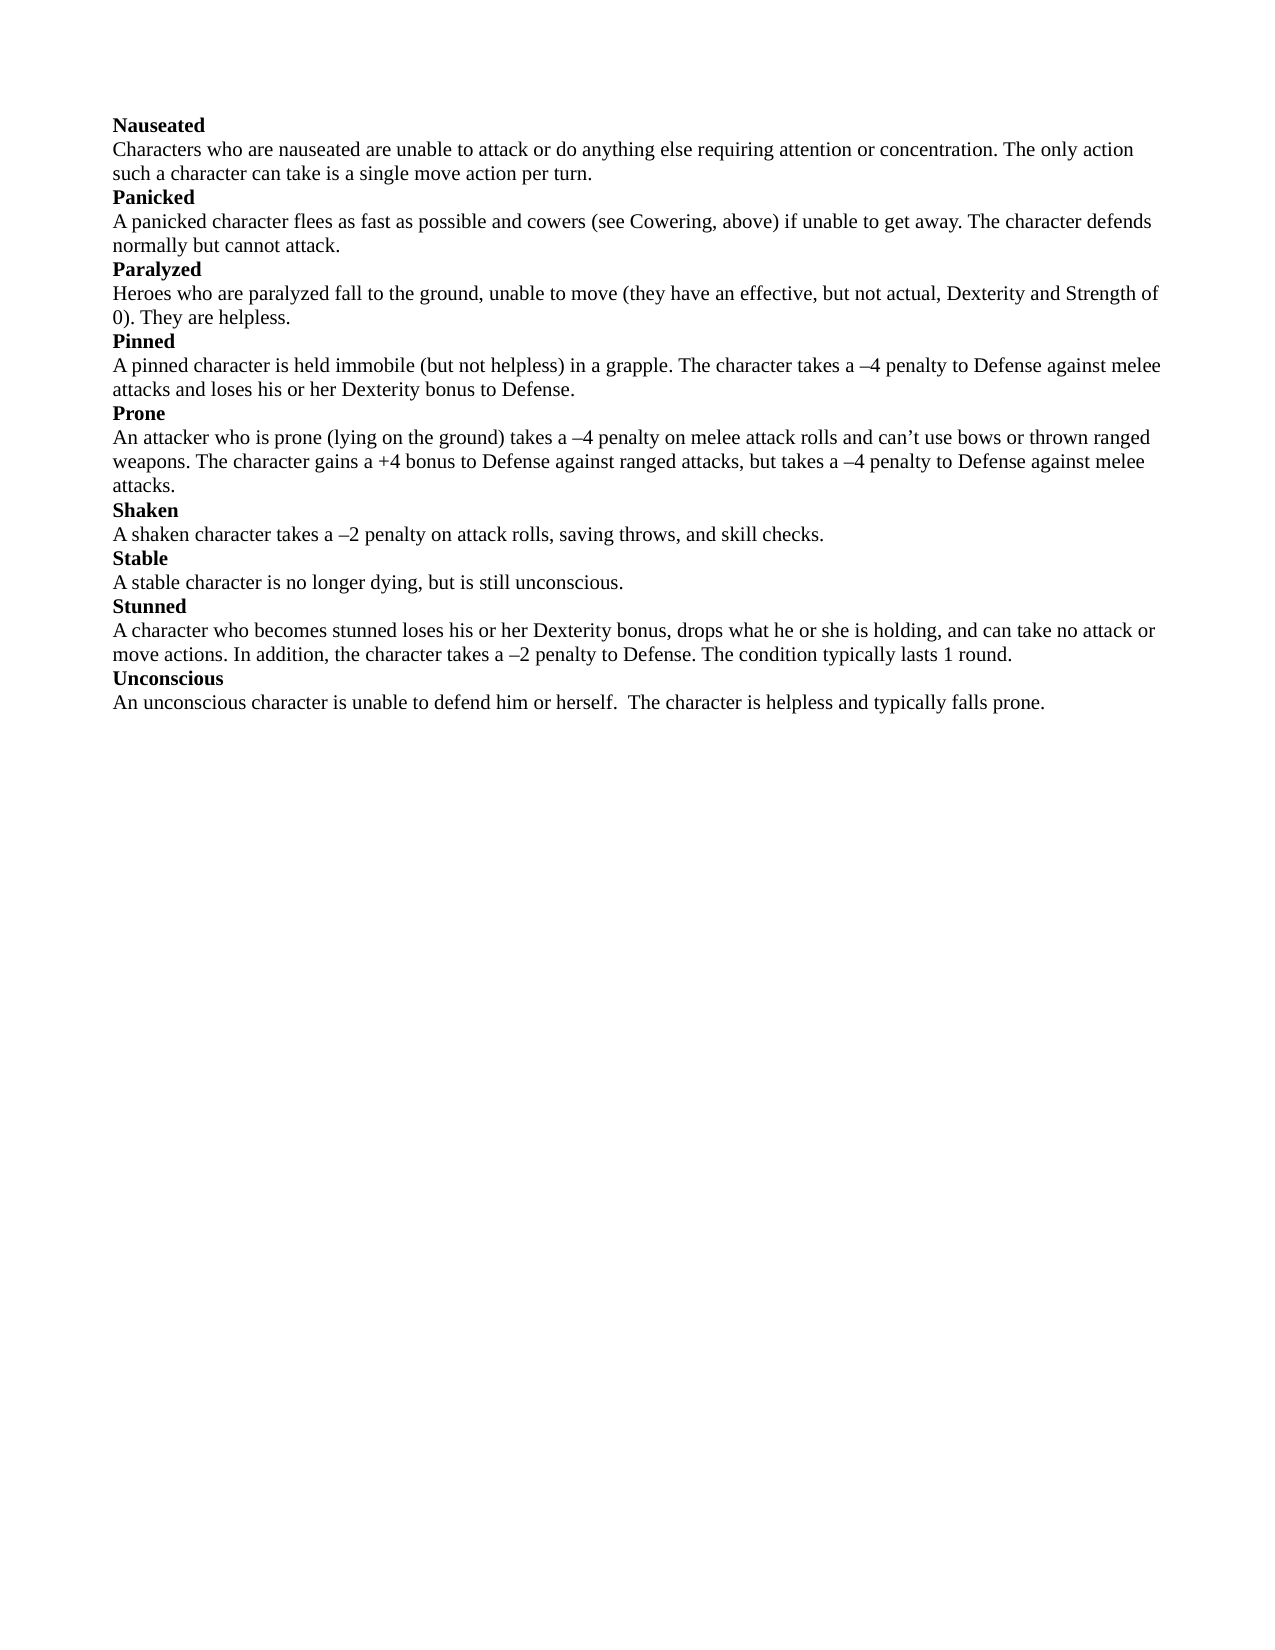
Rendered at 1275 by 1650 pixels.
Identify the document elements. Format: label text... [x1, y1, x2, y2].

text Characters who are nauseated are unable to attack or do anything else requiring attention or concentration. The only action such a character can take is a single move action per turn. [112, 137, 1162, 185]
text A shaken character takes a –2 penalty on attack rolls, saving throws, and skill checks. [112, 522, 1162, 546]
subtitle Stable [112, 546, 1162, 570]
subtitle Paralyzed [112, 257, 1162, 281]
subtitle Prone [112, 401, 1162, 425]
subtitle Pinned [112, 329, 1162, 353]
text A character who becomes stunned loses his or her Dexterity bonus, drops what he or she is holding, and can take no attack or move actions. In addition, the character takes a –2 penalty to Defense. The condition typically lasts 1 round. [112, 618, 1162, 666]
text An unconscious character is unable to defend him or herself. The character is helpless and typically falls prone. [112, 690, 1162, 714]
subtitle Unconscious [112, 666, 1162, 690]
subtitle Nauseated [112, 112, 1162, 137]
text An attacker who is prone (lying on the ground) takes a –4 penalty on melee attack rolls and can’t use bows or thrown ranged weapons. The character gains a +4 bonus to Defense against ranged attacks, but takes a –4 penalty to Defense against melee attacks. [112, 425, 1162, 497]
subtitle Shaken [112, 497, 1162, 522]
text Heroes who are paralyzed fall to the ground, unable to move (they have an effective, but not actual, Dexterity and Strength of 0). They are helpless. [112, 281, 1162, 329]
text A panicked character flees as fast as possible and cowers (see Cowering, above) if unable to get away. The character defends normally but cannot attack. [112, 209, 1162, 257]
text A pinned character is held immobile (but not helpless) in a grapple. The character takes a –4 penalty to Defense against melee attacks and loses his or her Dexterity bonus to Defense. [112, 353, 1162, 401]
subtitle Panicked [112, 185, 1162, 209]
subtitle Stunned [112, 594, 1162, 618]
text A stable character is no longer dying, but is still unconscious. [112, 570, 1162, 594]
